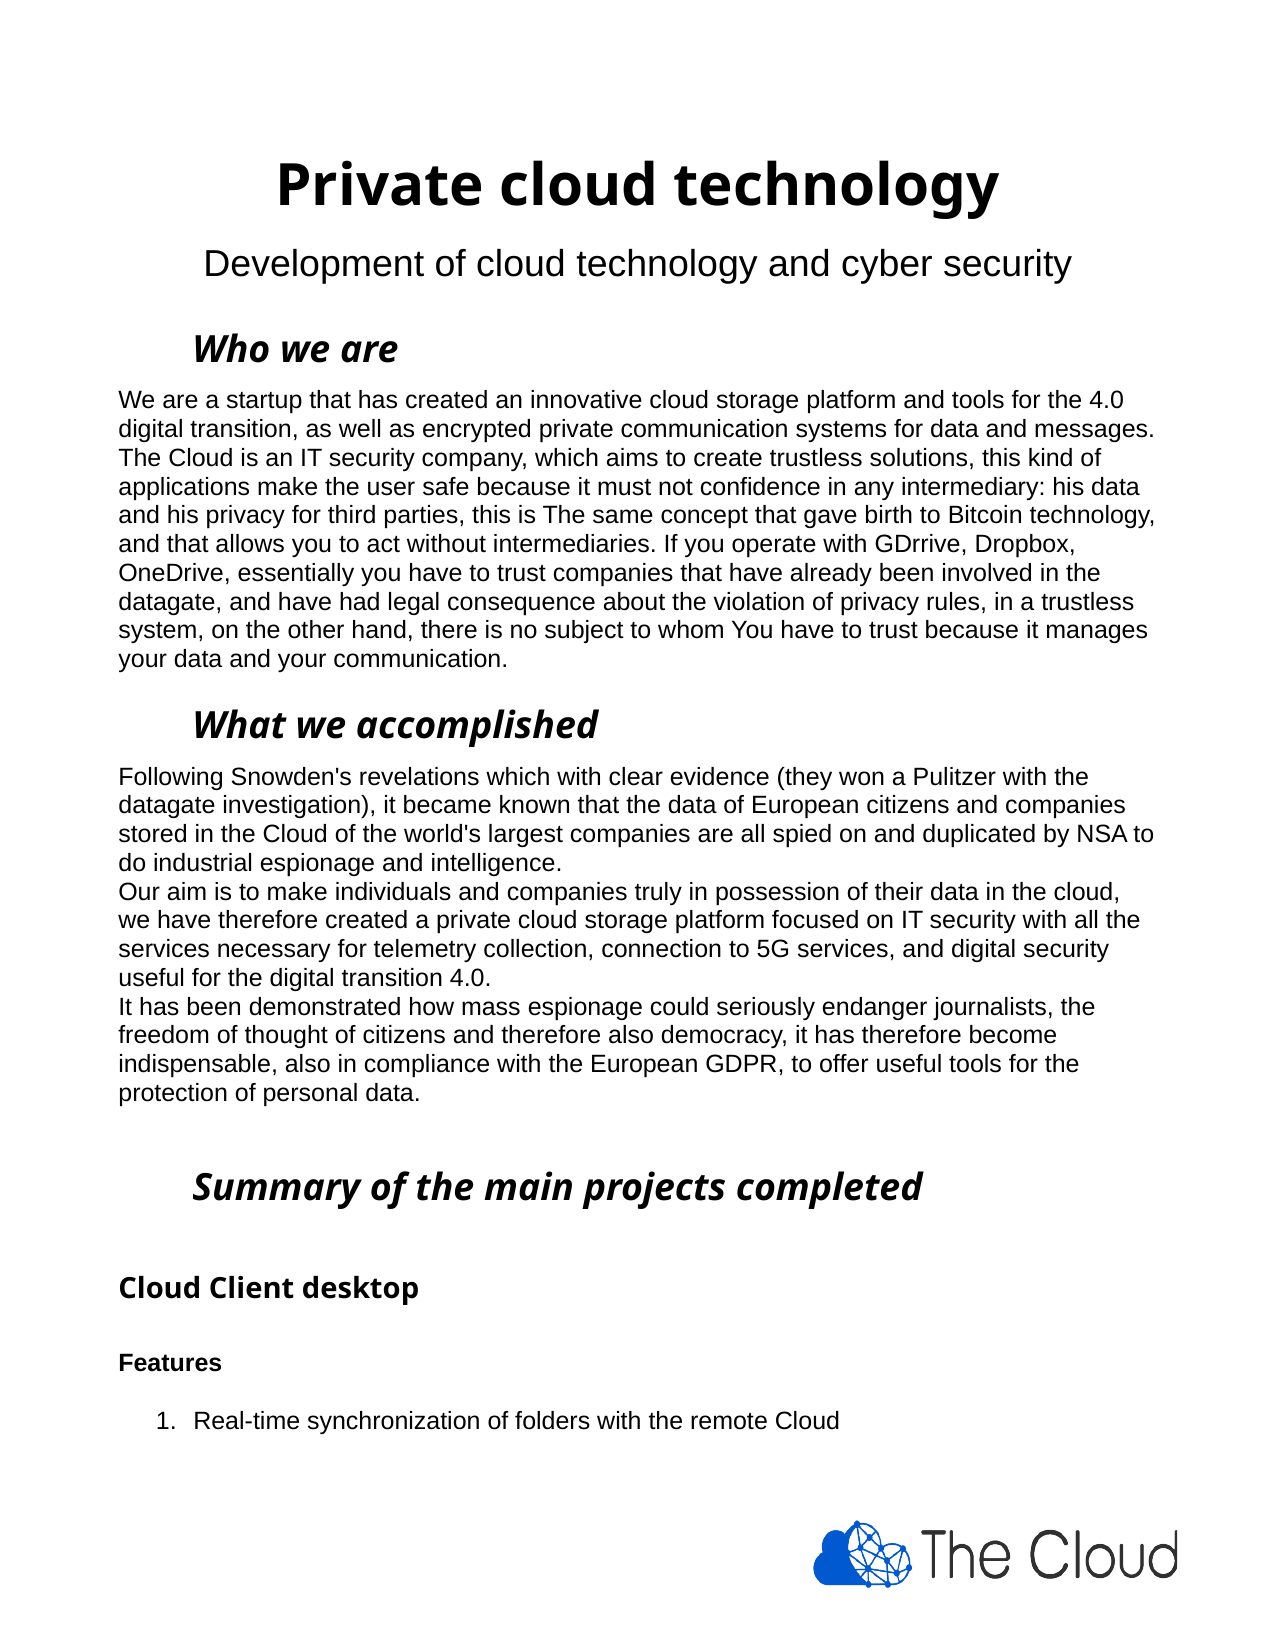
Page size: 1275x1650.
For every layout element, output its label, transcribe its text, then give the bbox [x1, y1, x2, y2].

text The Cloud is an IT security company, which aims to create trustless solutions, this kind of applications make the user safe because it must not confidence in any intermediary: his data and his privacy for third parties, this is The same concept that gave birth to Bitcoin technology, and that allows you to act without intermediaries. If you operate with GDrrive, Dropbox, OneDrive, essentially you have to trust companies that have already been involved in the datagate, and have had legal consequence about the violation of privacy rules, in a trustless system, on the other hand, there is no subject to whom You have to trust because it manages your data and your communication. [118, 443, 1157, 673]
list Features [118, 1348, 1157, 1377]
subtitle Cloud Client desktop [118, 1267, 1157, 1307]
subtitle Who we are [118, 322, 1157, 373]
subtitle What we accomplished [118, 698, 1157, 749]
picture [813, 1520, 1178, 1588]
title Private cloud technology [118, 143, 1157, 223]
subtitle Development of cloud technology and cyber security [118, 241, 1157, 284]
text Our aim is to make individuals and companies truly in possession of their data in the cloud, we have therefore created a private cloud storage platform focused on IT security with all the services necessary for telemetry collection, connection to 5G services, and digital security useful for the digital transition 4.0. It has been demonstrated how mass espionage could seriously endanger journalists, the freedom of thought of citizens and therefore also democracy, it has therefore become indispensable, also in compliance with the European GDPR, to offer useful tools for the protection of personal data. [118, 877, 1157, 1107]
text Following Snowden's revelations which with clear evidence (they won a Pulitzer with the datagate investigation), it became known that the data of European citizens and companies stored in the Cloud of the world's largest companies are all spied on and duplicated by NSA to do industrial espionage and intelligence. [118, 762, 1157, 877]
list Real-time synchronization of folders with the remote Cloud [156, 1406, 1157, 1434]
text We are a startup that has created an innovative cloud storage platform and tools for the 4.0 digital transition, as well as encrypted private communication systems for data and messages. [118, 386, 1157, 443]
subtitle Summary of the main projects completed [118, 1160, 1157, 1211]
